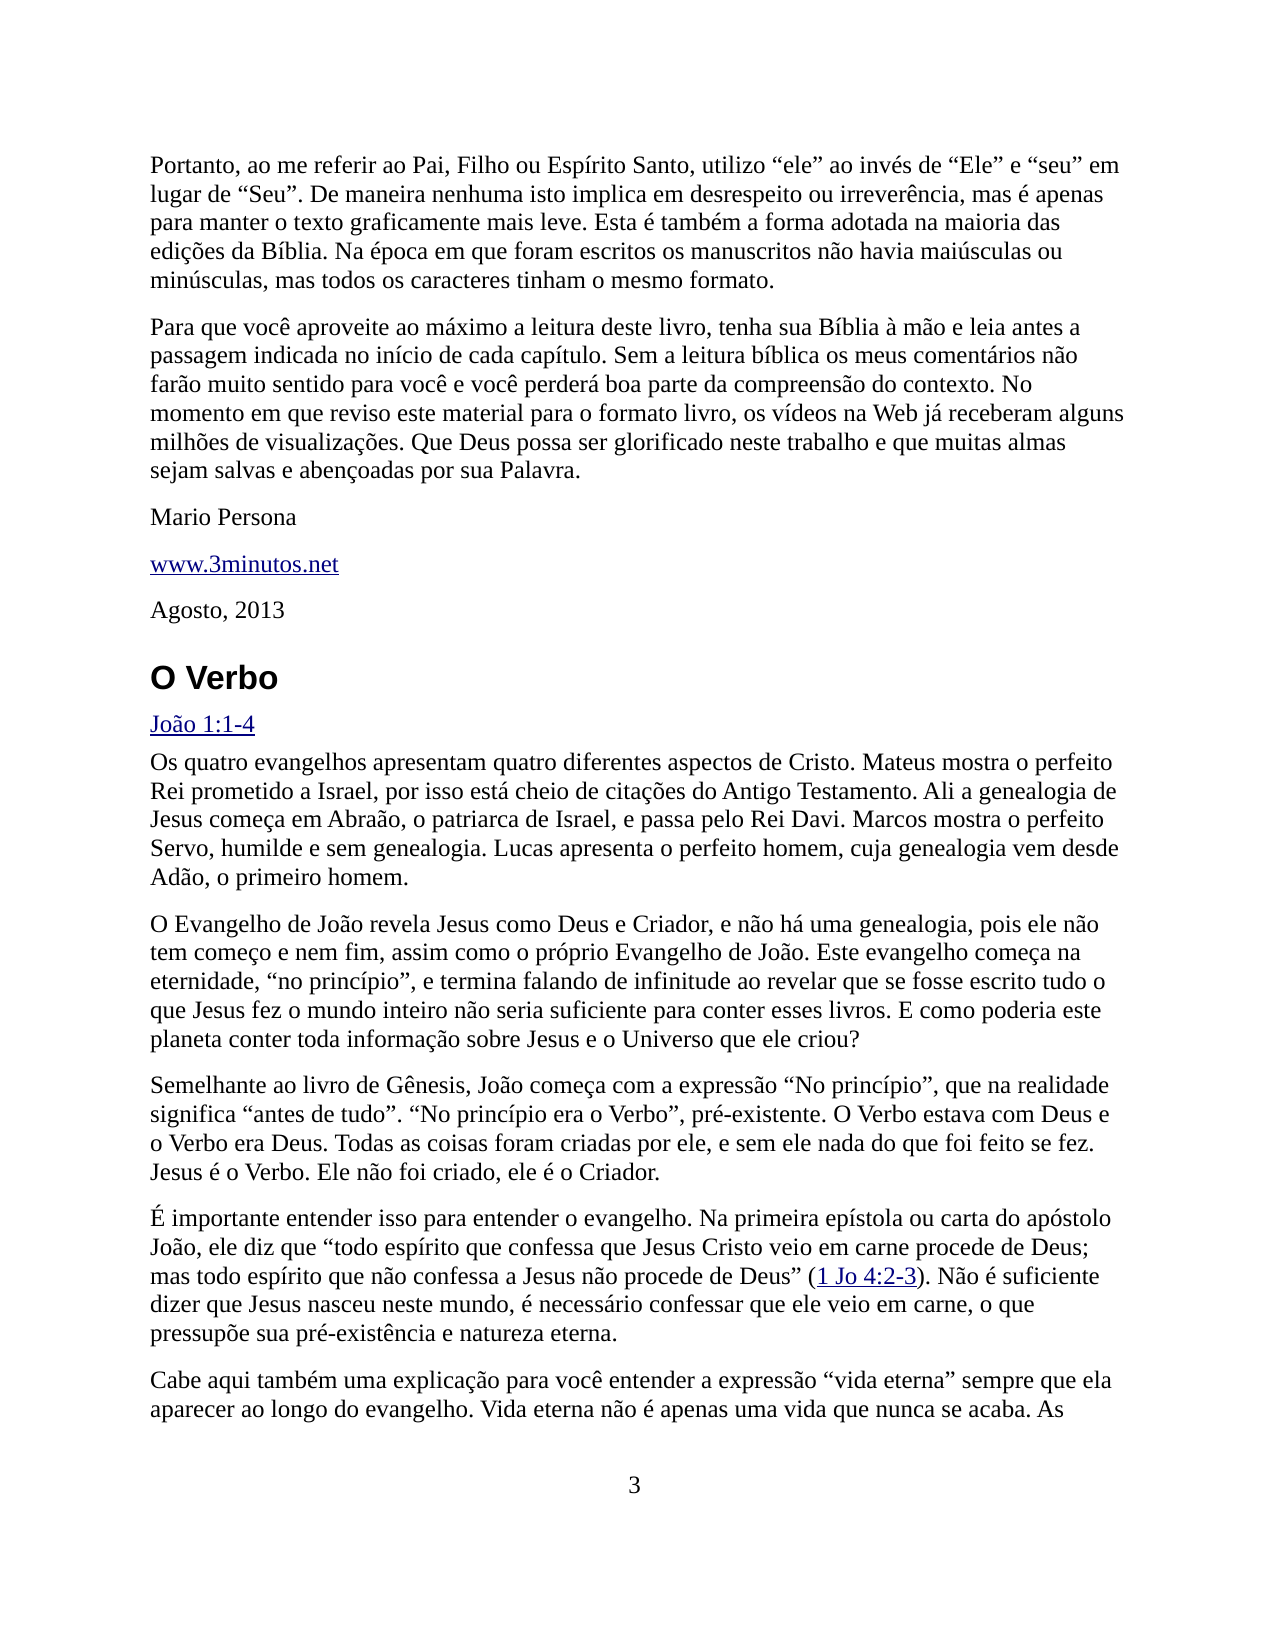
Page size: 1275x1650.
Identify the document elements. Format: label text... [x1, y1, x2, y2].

subtitle O Verbo [150, 658, 1125, 697]
text João 1:1-4 [150, 709, 1125, 738]
text www.3minutos.net [150, 549, 1125, 577]
text É importante entender isso para entender o evangelho. Na primeira epístola ou carta do apóstolo João, ele diz que “todo espírito que confessa que Jesus Cristo veio em carne procede de Deus; mas todo espírito que não confessa a Jesus não procede de Deus” (1 Jo 4:2-3). Não é suficiente dizer que Jesus nasceu neste mundo, é necessário confessar que ele veio em carne, o que pressupõe sua pré-existência e natureza eterna. [150, 1203, 1125, 1347]
text Semelhante ao livro de Gênesis, João começa com a expressão “No princípio”, que na realidade significa “antes de tudo”. “No princípio era o Verbo”, pré-existente. O Verbo estava com Deus e o Verbo era Deus. Todas as coisas foram criadas por ele, e sem ele nada do que foi feito se fez. Jesus é o Verbo. Ele não foi criado, ele é o Criador. [150, 1070, 1125, 1185]
text Portanto, ao me referir ao Pai, Filho ou Espírito Santo, utilizo “ele” ao invés de “Ele” e “seu” em lugar de “Seu”. De maneira nenhuma isto implica em desrespeito ou irreverência, mas é apenas para manter o texto graficamente mais leve. Esta é também a forma adotada na maioria das edições da Bíblia. Na época em que foram escritos os manuscritos não havia maiúsculas ou minúsculas, mas todos os caracteres tinham o mesmo formato. [150, 150, 1125, 294]
text Agosto, 2013 [150, 595, 1125, 624]
text Cabe aqui também uma explicação para você entender a expressão “vida eterna” sempre que ela aparecer ao longo do evangelho. Vida eterna não é apenas uma vida que nunca se acaba. As [150, 1365, 1125, 1422]
text Os quatro evangelhos apresentam quatro diferentes aspectos de Cristo. Mateus mostra o perfeito Rei prometido a Israel, por isso está cheio de citações do Antigo Testamento. Ali a genealogia de Jesus começa em Abraão, o patriarca de Israel, e passa pelo Rei Davi. Marcos mostra o perfeito Servo, humilde e sem genealogia. Lucas apresenta o perfeito homem, cuja genealogia vem desde Adão, o primeiro homem. [150, 747, 1125, 891]
text O Evangelho de João revela Jesus como Deus e Criador, e não há uma genealogia, pois ele não tem começo e nem fim, assim como o próprio Evangelho de João. Este evangelho começa na eternidade, “no princípio”, e termina falando de infinitude ao revelar que se fosse escrito tudo o que Jesus fez o mundo inteiro não seria suficiente para conter esses livros. E como poderia este planeta conter toda informação sobre Jesus e o Universo que ele criou? [150, 909, 1125, 1052]
text Mario Persona [150, 502, 1125, 531]
text Para que você aproveite ao máximo a leitura deste livro, tenha sua Bíblia à mão e leia antes a passagem indicada no início de cada capítulo. Sem a leitura bíblica os meus comentários não farão muito sentido para você e você perderá boa parte da compreensão do contexto. No momento em que reviso este material para o formato livro, os vídeos na Web já receberam alguns milhões de visualizações. Que Deus possa ser glorificado neste trabalho e que muitas almas sejam salvas e abençoadas por sua Palavra. [150, 312, 1125, 484]
